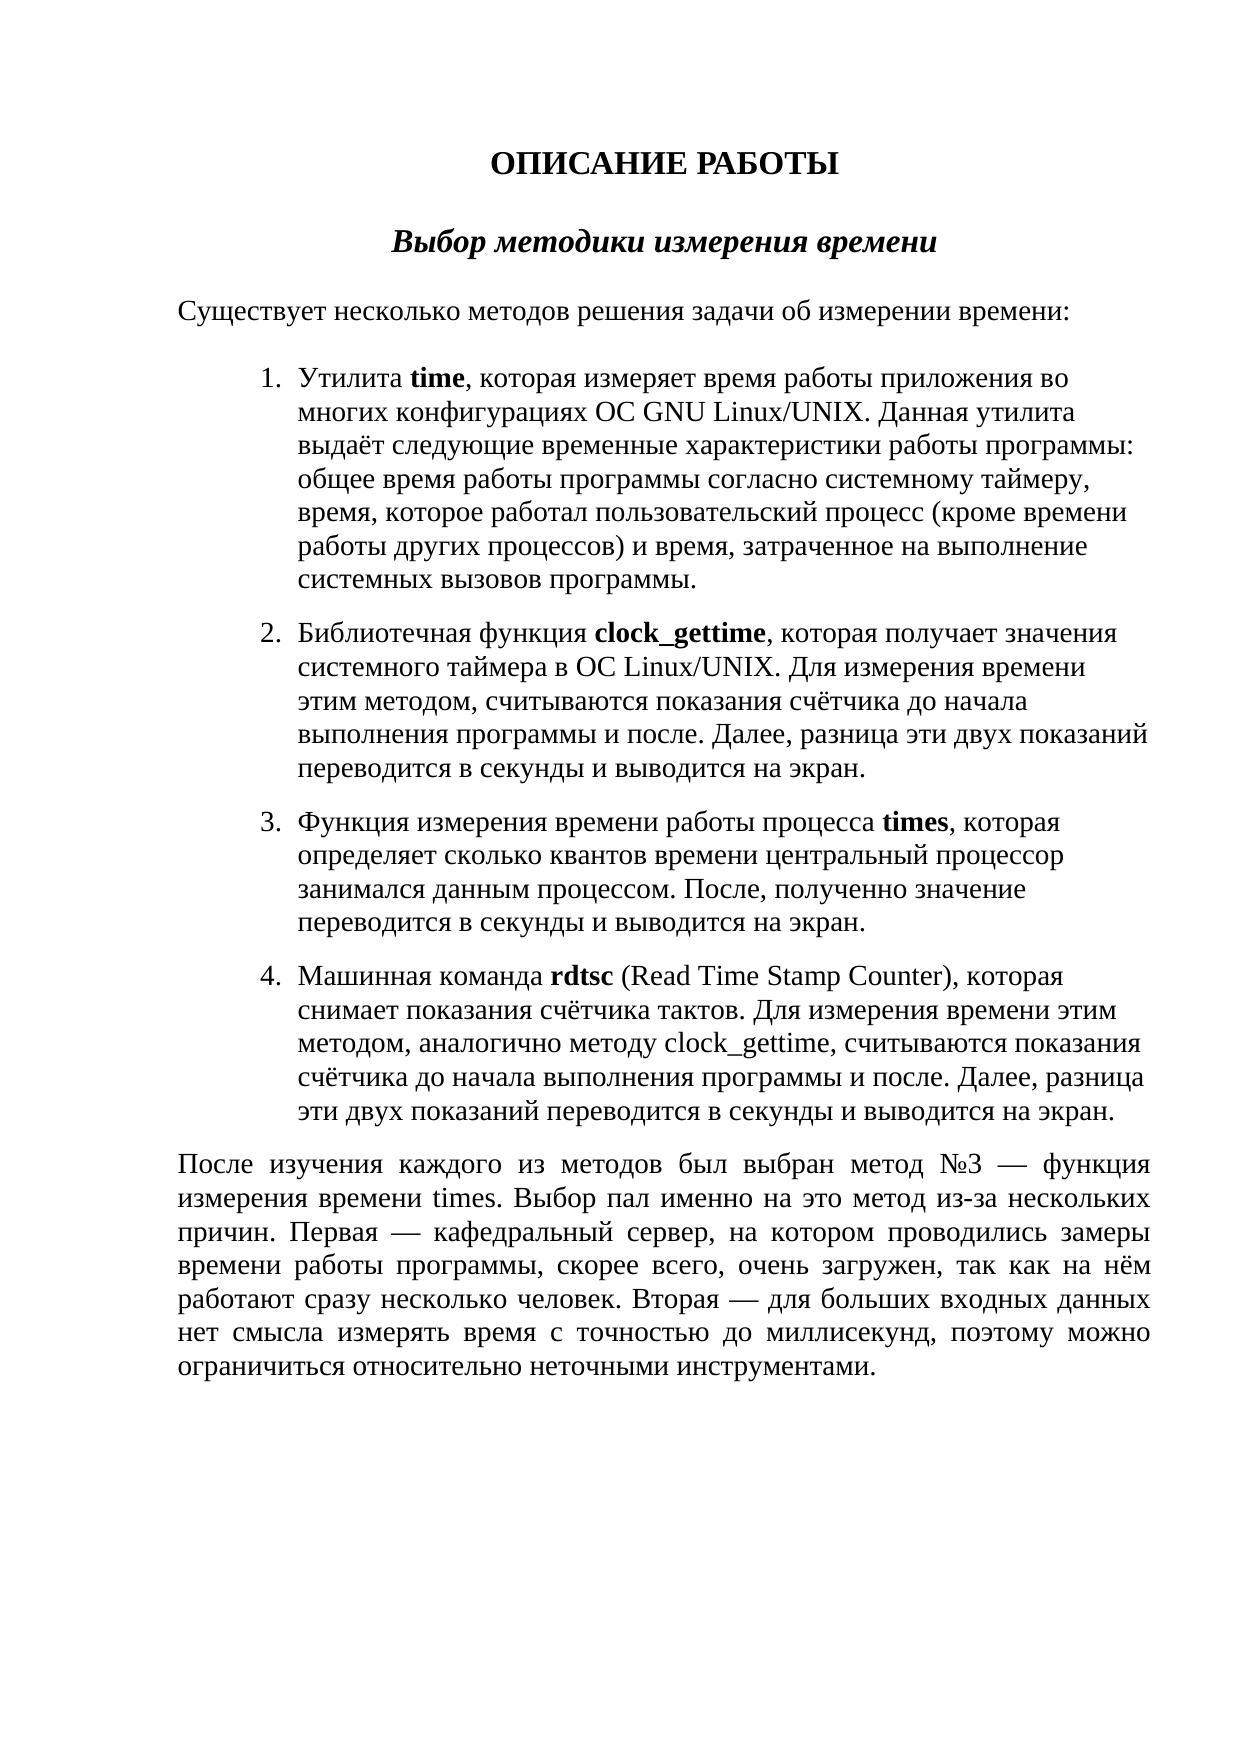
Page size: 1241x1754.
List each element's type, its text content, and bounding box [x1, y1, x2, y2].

list Утилита time, которая измеряет время работы приложения во многих конфигурациях ОС GNU Linux/UNIX. Данная утилита выдаёт следующие временные характеристики работы программы: общее время работы программы согласно системному таймеру, время, которое работал пользовательский процесс (кроме времени работы других процессов) и время, затраченное на выполнение системных вызовов программы. [260, 360, 1152, 595]
list Машинная команда rdtsc (Read Time Stamp Counter), которая снимает показания счётчика тактов. Для измерения времени этим методом, аналогично методу clock_gettime, считываются показания счётчика до начала выполнения программы и после. Далее, разница эти двух показаний переводится в секунды и выводится на экран. [260, 958, 1152, 1126]
list Функция измерения времени работы процесса times, которая определяет сколько квантов времени центральный процессор занимался данным процессом. После, полученно значение переводится в секунды и выводится на экран. [260, 804, 1152, 938]
text После изучения каждого из методов был выбран метод №3 — функция измерения времени times. Выбор пал именно на это метод из-за нескольких причин. Первая — кафедральный сервер, на котором проводились замеры времени работы программы, скорее всего, очень загружен, так как на нём работают сразу несколько человек. Вторая — для больших входных данных нет смысла измерять время с точностью до миллисекунд, поэтому можно ограничиться относительно неточными инструментами. [177, 1147, 1152, 1381]
subtitle ОПИСАНИЕ РАБОТЫ [177, 143, 1152, 181]
list Библиотечная функция clock_gettime, которая получает значения системного таймера в ОС Linux/UNIX. Для измерения времени этим методом, считываются показания счётчика до начала выполнения программы и после. Далее, разница эти двух показаний переводится в секунды и выводится на экран. [260, 616, 1152, 783]
subtitle Выбор методики измерения времени [177, 221, 1152, 259]
text Существует несколько методов решения задачи об измерении времени: [177, 293, 1152, 327]
